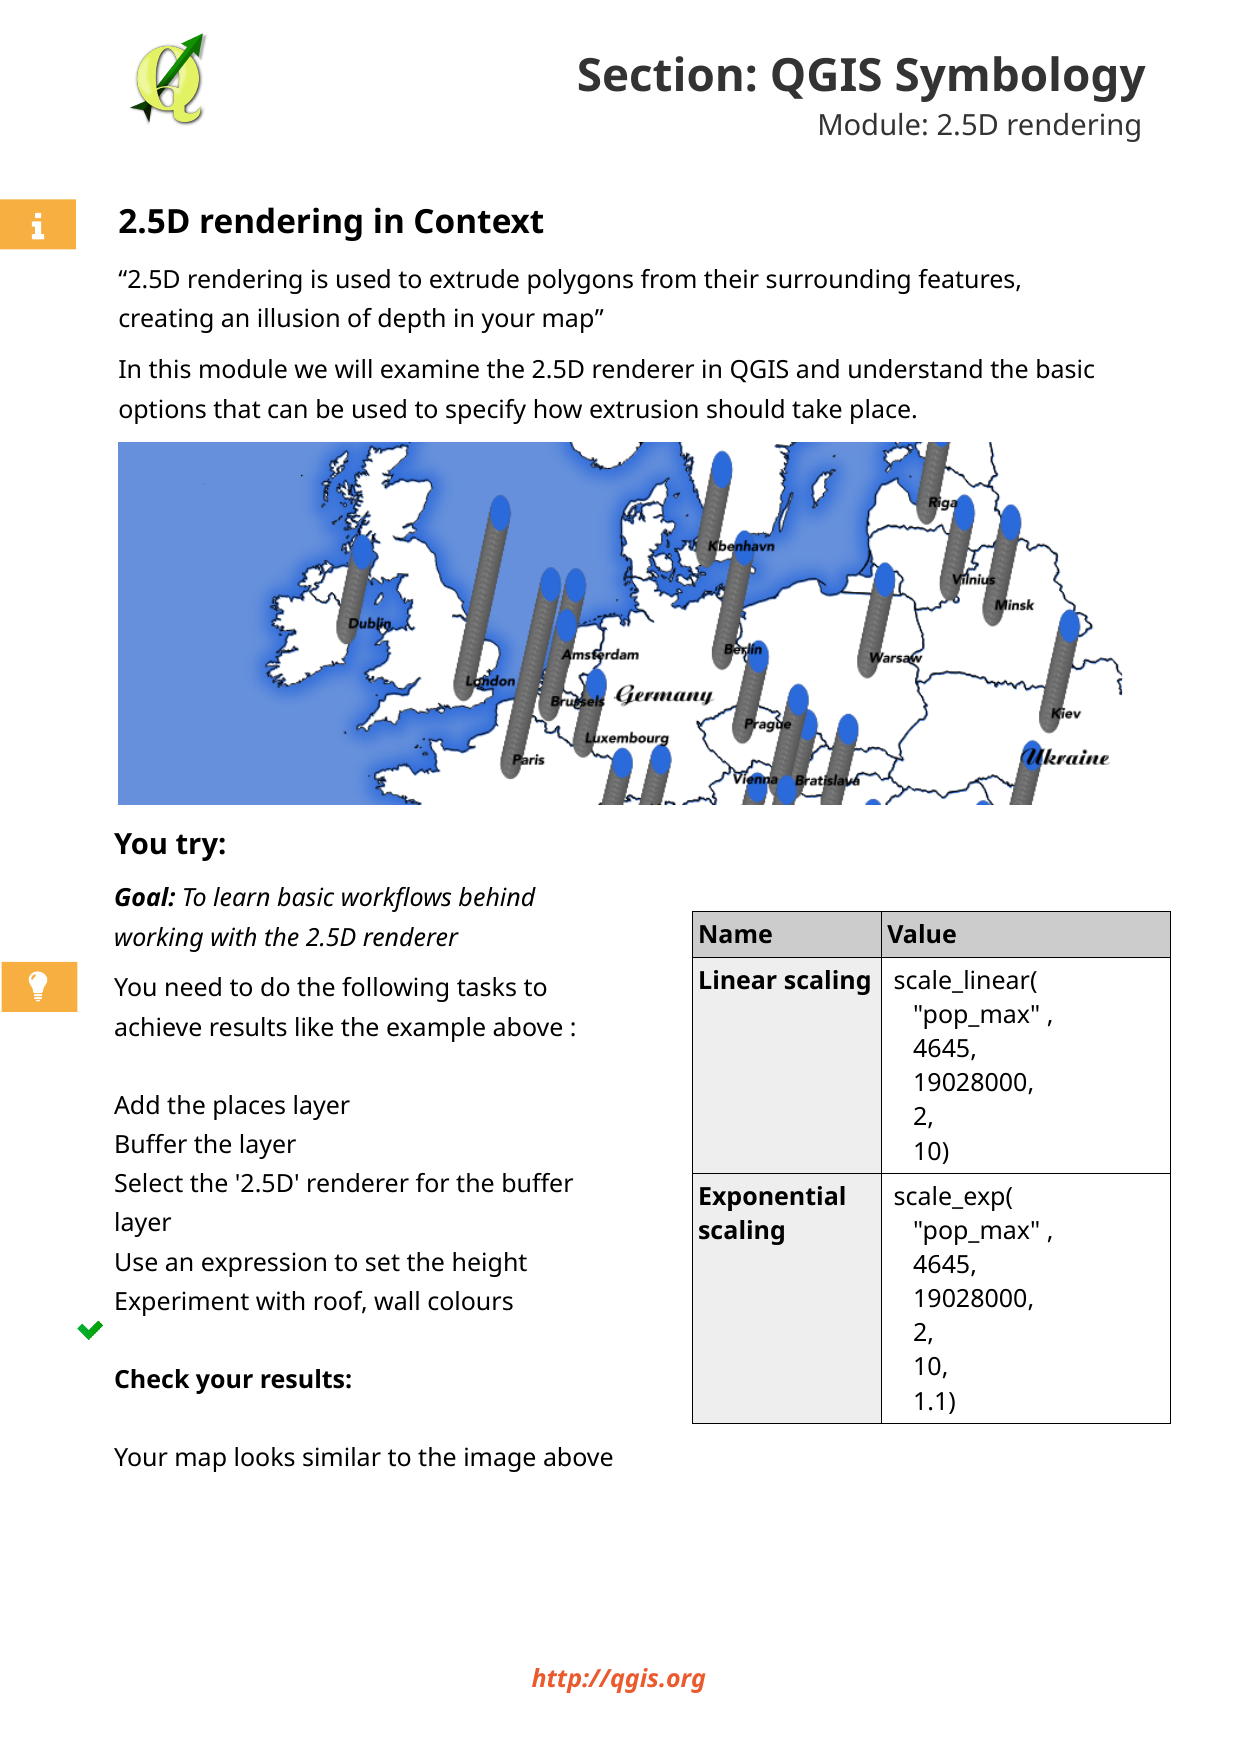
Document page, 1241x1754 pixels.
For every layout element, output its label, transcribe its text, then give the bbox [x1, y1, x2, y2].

picture [122, 31, 218, 127]
table_cell scale_linear( "pop_max" , 4645, 19028000, 2, 10) [882, 958, 1170, 1173]
table_cell Linear scaling [693, 958, 881, 1173]
text In this module we will examine the 2.5D renderer in QGIS and understand the basic options that can be used to specify how extrusion should take place. [118, 352, 1122, 425]
table_cell Exponential scaling [693, 1174, 881, 1423]
subtitle 2.5D rendering in Context [118, 198, 1122, 243]
table_header Value [882, 912, 1170, 957]
text “2.5D rendering is used to extrude polygons from their surrounding features, creating an illusion of depth in your map” [118, 262, 1122, 335]
table_cell scale_exp( "pop_max" , 4645, 19028000, 2, 10, 1.1) [882, 1174, 1170, 1423]
picture [118, 442, 1123, 805]
table_header Name [693, 912, 881, 957]
